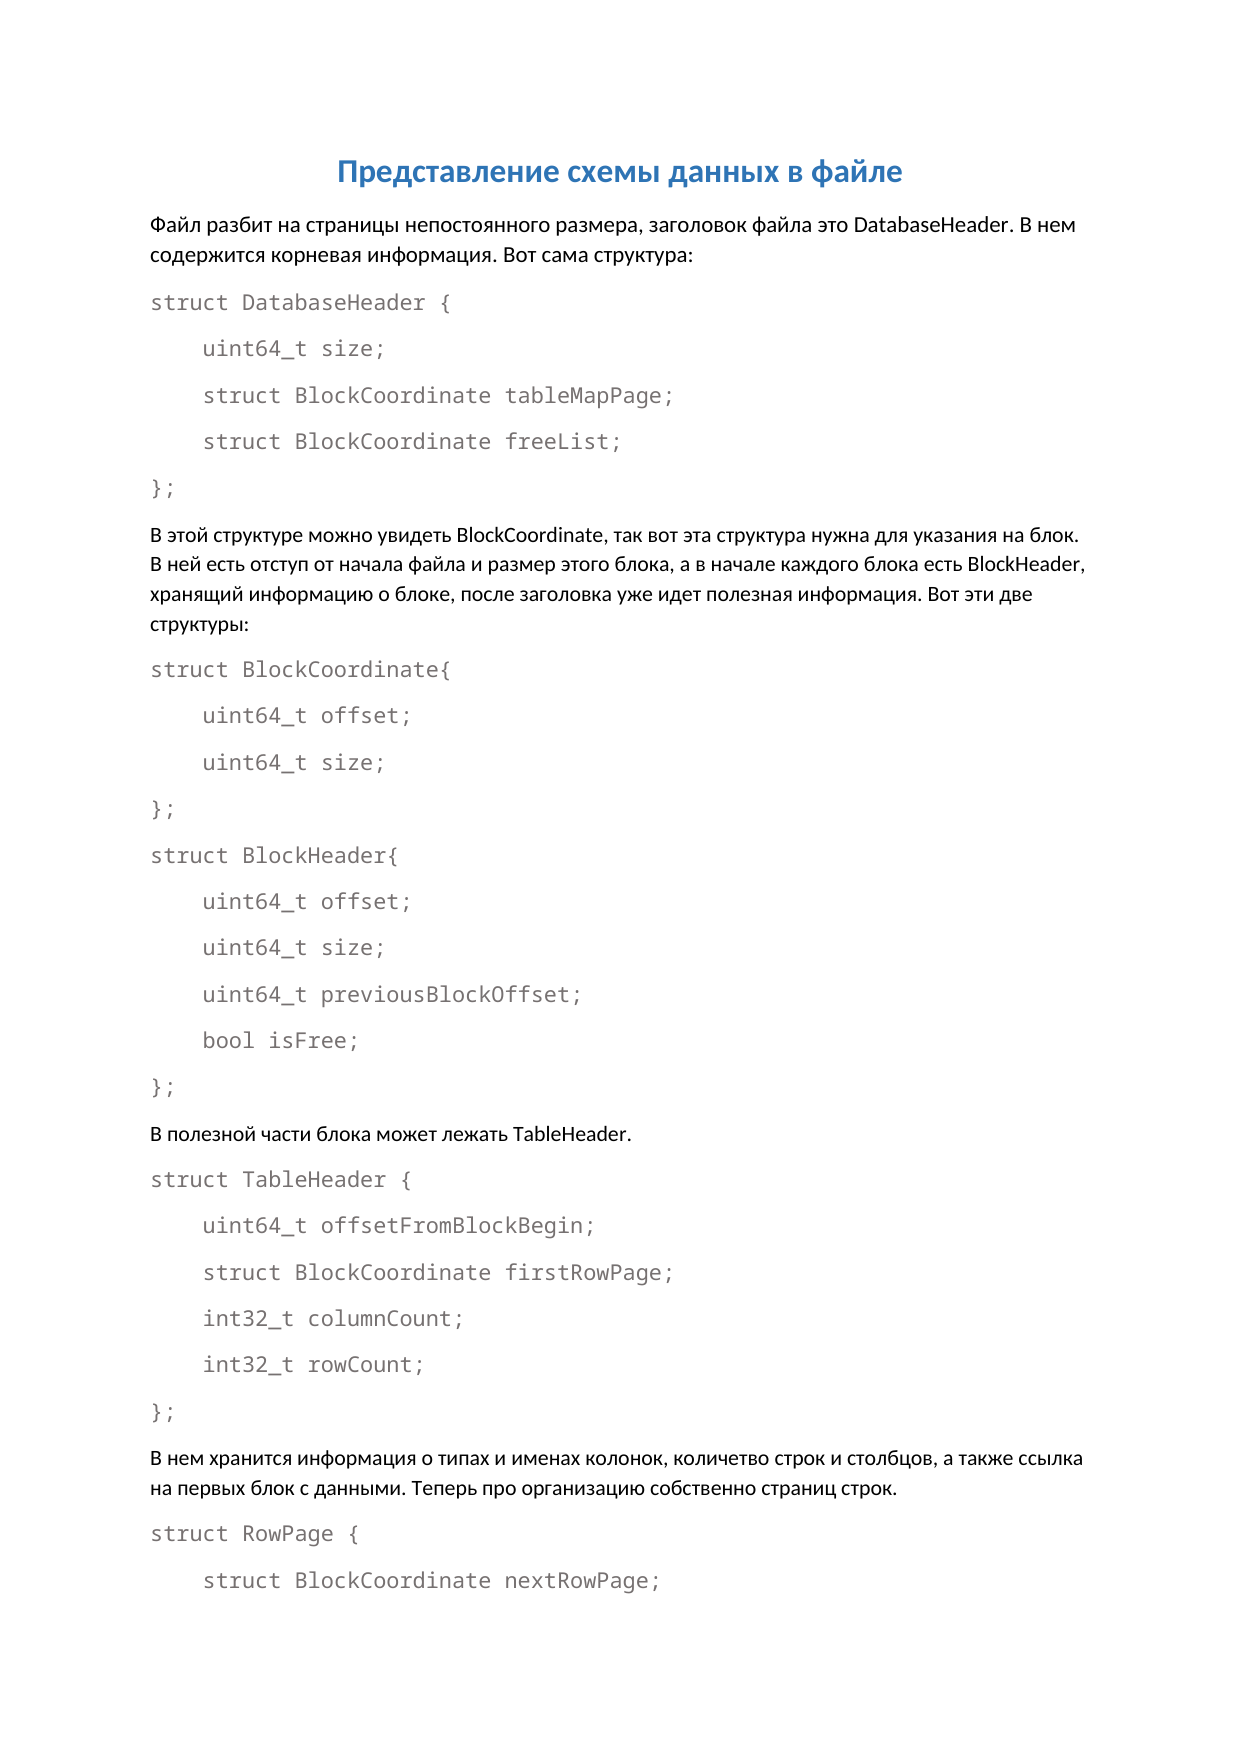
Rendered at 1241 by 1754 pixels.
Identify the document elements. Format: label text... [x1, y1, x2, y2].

text int32_t columnCount; [150, 1303, 1090, 1332]
text uint64_t size; [150, 932, 1090, 962]
text uint64_t size; [150, 747, 1090, 776]
text uint64_t offsetFromBlockBegin; [150, 1210, 1090, 1240]
text struct BlockCoordinate firstRowPage; [150, 1256, 1090, 1286]
text uint64_t size; [150, 333, 1090, 363]
text struct BlockHeader{ [150, 839, 1090, 869]
text struct BlockCoordinate nextRowPage; [150, 1564, 1090, 1594]
text struct DatabaseHeader { [150, 287, 1090, 316]
text В нем хранится информация о типах и именах колонок, количетво строк и столбцов, а также ссылка на первых блок с данными. Теперь про организацию собственно страниц строк. [150, 1442, 1090, 1501]
text }; [150, 472, 1090, 502]
text struct BlockCoordinate tableMapPage; [150, 379, 1090, 409]
text }; [150, 1396, 1090, 1425]
text int32_t rowCount; [150, 1349, 1090, 1379]
text struct RowPage { [150, 1518, 1090, 1548]
text Представление схемы данных в файле [150, 150, 1090, 191]
text struct BlockCoordinate{ [150, 654, 1090, 683]
text uint64_t offset; [150, 886, 1090, 915]
text uint64_t offset; [150, 700, 1090, 730]
text Файл разбит на страницы непостоянного размера, заголовок файла это DatabaseHeader. В нем содержится корневая информация. Вот сама структура: [150, 210, 1090, 268]
text struct BlockCoordinate freeList; [150, 426, 1090, 455]
text }; [150, 793, 1090, 823]
text В полезной части блока может лежать TableHeader. [150, 1117, 1090, 1147]
text bool isFree; [150, 1025, 1090, 1054]
text В этой структуре можно увидеть BlockCoordinate, так вот эта структура нужна для указания на блок. В ней есть отступ от начала файла и размер этого блока, а в начале каждого блока есть BlockHeader, хранящий информацию о блоке, после заголовка уже идет полезная информация. Вот эти две структуры: [150, 518, 1090, 637]
text uint64_t previousBlockOffset; [150, 978, 1090, 1008]
text }; [150, 1071, 1090, 1101]
text struct TableHeader { [150, 1164, 1090, 1193]
